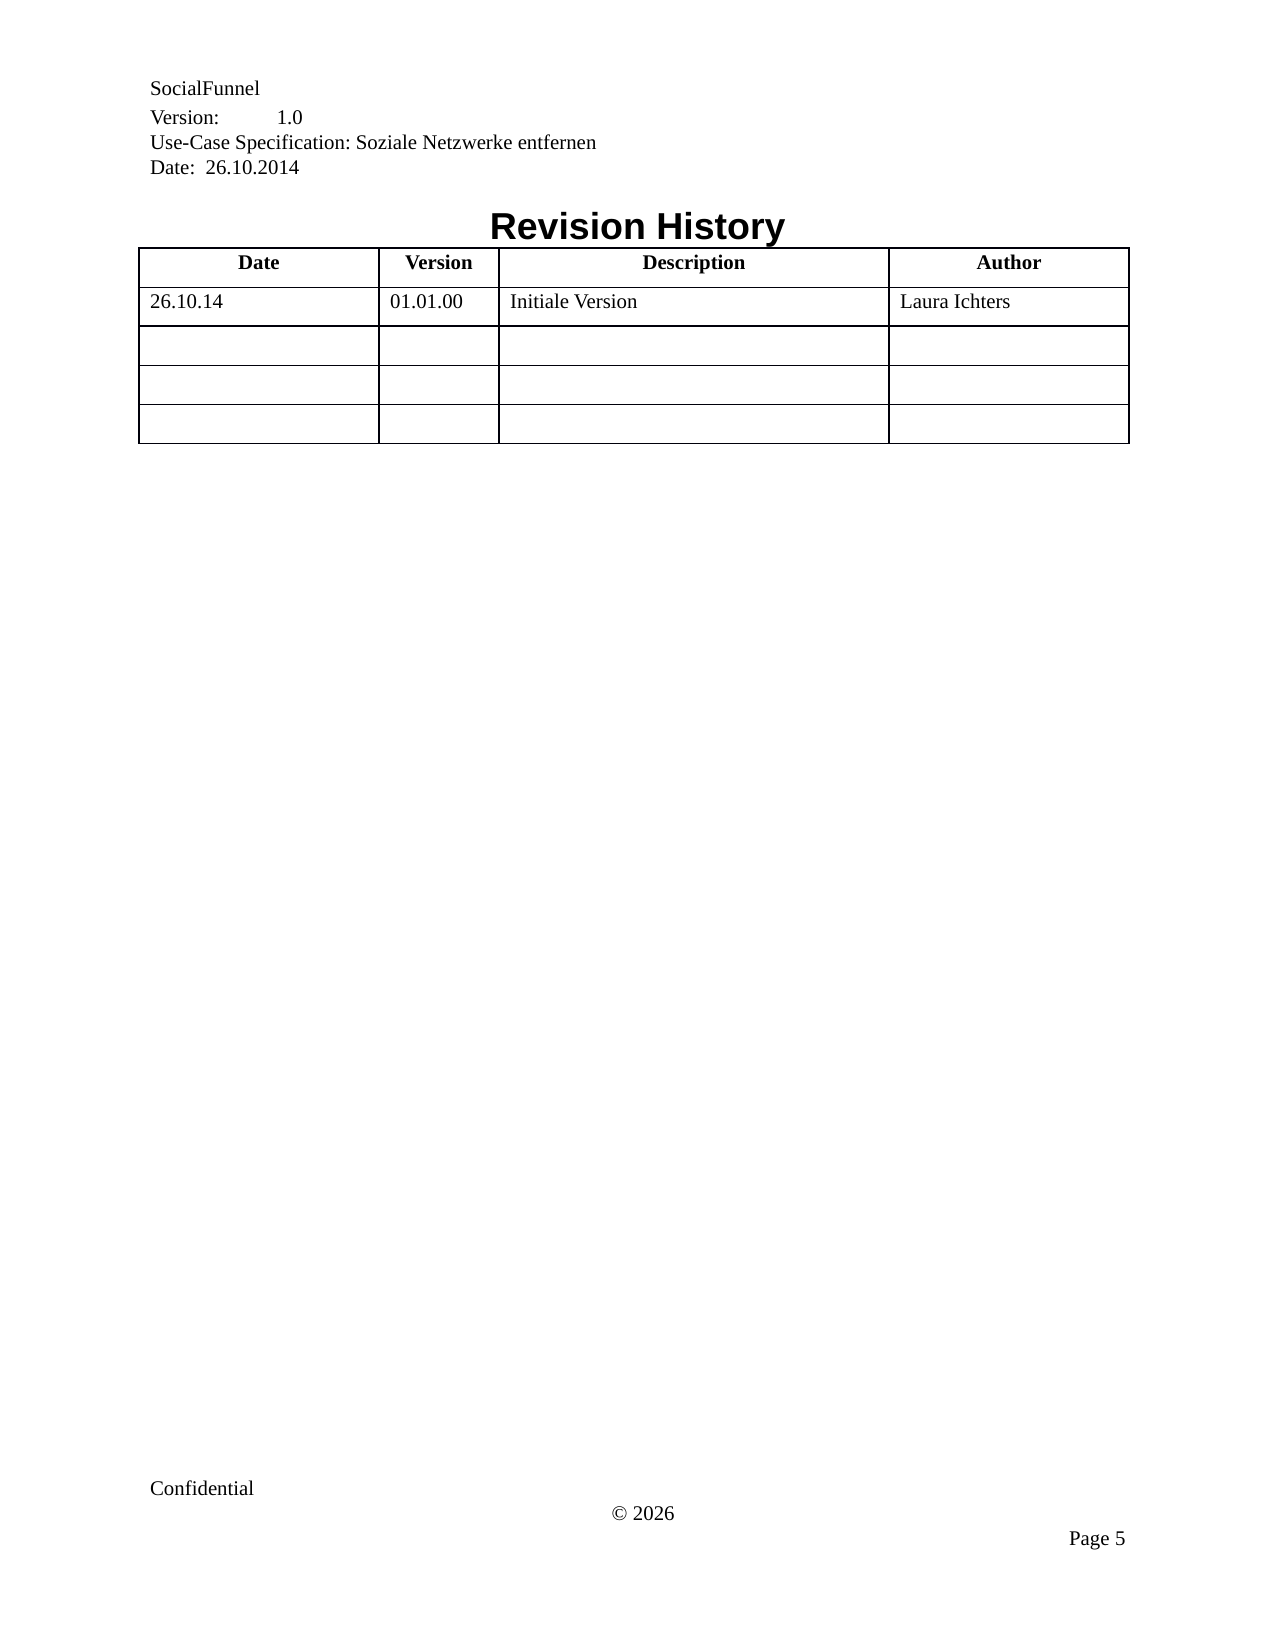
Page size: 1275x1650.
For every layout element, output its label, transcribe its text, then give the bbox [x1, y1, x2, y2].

table_cell Laura Ichters [890, 288, 1128, 325]
table_cell [140, 405, 378, 443]
table_cell [890, 327, 1128, 364]
table_header Description [500, 249, 888, 286]
table_cell [380, 405, 498, 443]
table_header Author [890, 249, 1128, 286]
table_cell [500, 405, 888, 443]
table_cell [500, 327, 888, 364]
table_cell [380, 327, 498, 364]
table_header Date [140, 249, 378, 286]
table_cell [140, 327, 378, 364]
table_cell 26.10.14 [140, 288, 378, 325]
table_cell Initiale Version [500, 288, 888, 325]
table_header Version [380, 249, 498, 286]
table_cell [890, 405, 1128, 443]
text Revision History [150, 204, 1125, 247]
table_cell 01.01.00 [380, 288, 498, 325]
table_cell [140, 366, 378, 403]
table_cell [890, 366, 1128, 403]
table_cell [380, 366, 498, 403]
table_cell [500, 366, 888, 403]
